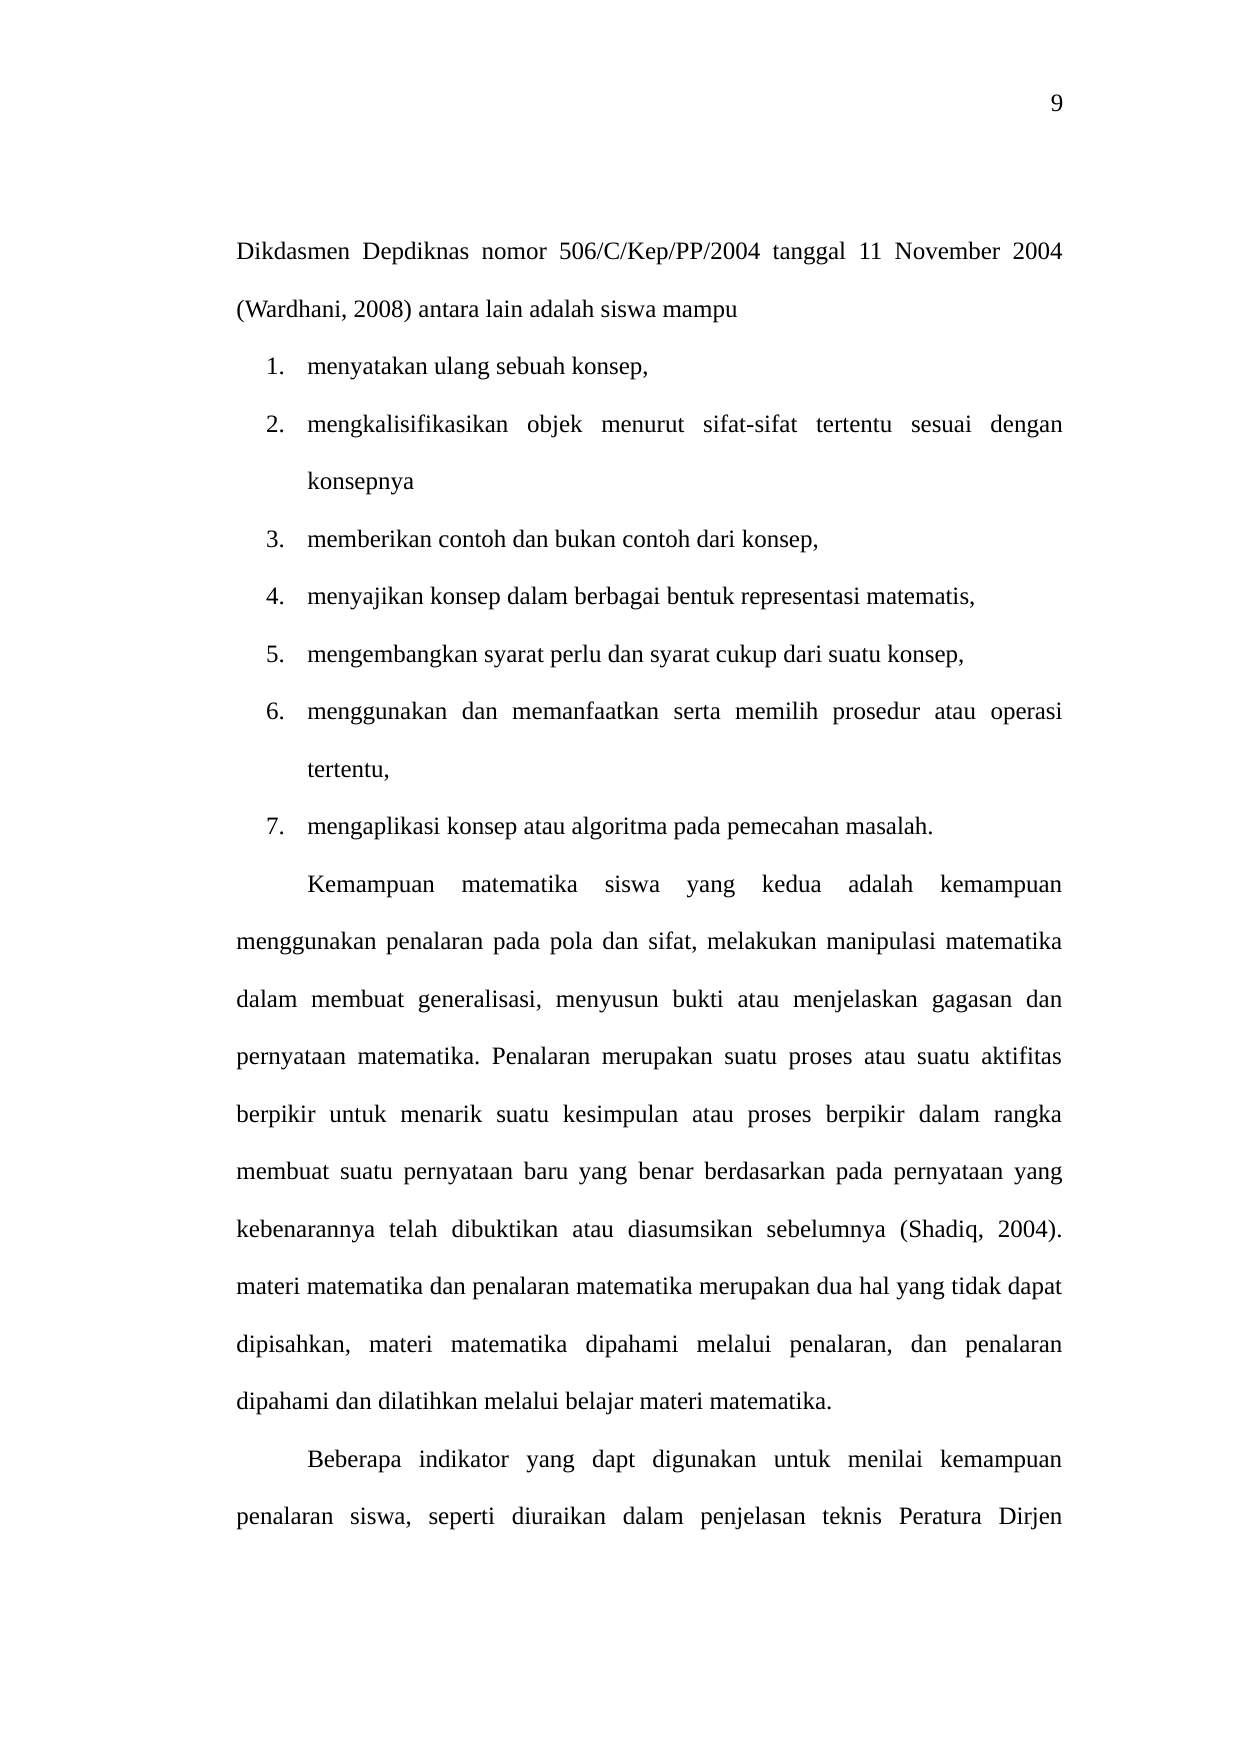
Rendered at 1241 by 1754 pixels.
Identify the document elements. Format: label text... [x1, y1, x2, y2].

list menggunakan dan memanfaatkan serta memilih prosedur atau operasi tertentu, [266, 696, 1063, 782]
list menyatakan ulang sebuah konsep, [266, 351, 1063, 380]
list mengembangkan syarat perlu dan syarat cukup dari suatu konsep, [266, 639, 1063, 667]
text Beberapa indikator yang dapt digunakan untuk menilai kemampuan penalaran siswa, seperti diuraikan dalam penjelasan teknis Peratura Dirjen [236, 1444, 1063, 1530]
list mengkalisifikasikan objek menurut sifat-sifat tertentu sesuai dengan konsepnya [266, 409, 1063, 495]
list memberikan contoh dan bukan contoh dari konsep, [266, 524, 1063, 552]
list menyajikan konsep dalam berbagai bentuk representasi matematis, [266, 581, 1063, 610]
list mengaplikasi konsep atau algoritma pada pemecahan masalah. [266, 811, 1063, 840]
text Dikdasmen Depdiknas nomor 506/C/Kep/PP/2004 tanggal 11 November 2004 (Wardhani, 2008) antara lain adalah siswa mampu [236, 236, 1063, 322]
text Kemampuan matematika siswa yang kedua adalah kemampuan menggunakan penalaran pada pola dan sifat, melakukan manipulasi matematika dalam membuat generalisasi, menyusun bukti atau menjelaskan gagasan dan pernyataan matematika. Penalaran merupakan suatu proses atau suatu aktifitas berpikir untuk menarik suatu kesimpulan atau proses berpikir dalam rangka membuat suatu pernyataan baru yang benar berdasarkan pada pernyataan yang kebenarannya telah dibuktikan atau diasumsikan sebelumnya (Shadiq, 2004). materi matematika dan penalaran matematika merupakan dua hal yang tidak dapat dipisahkan, materi matematika dipahami melalui penalaran, dan penalaran dipahami dan dilatihkan melalui belajar materi matematika. [236, 869, 1063, 1415]
